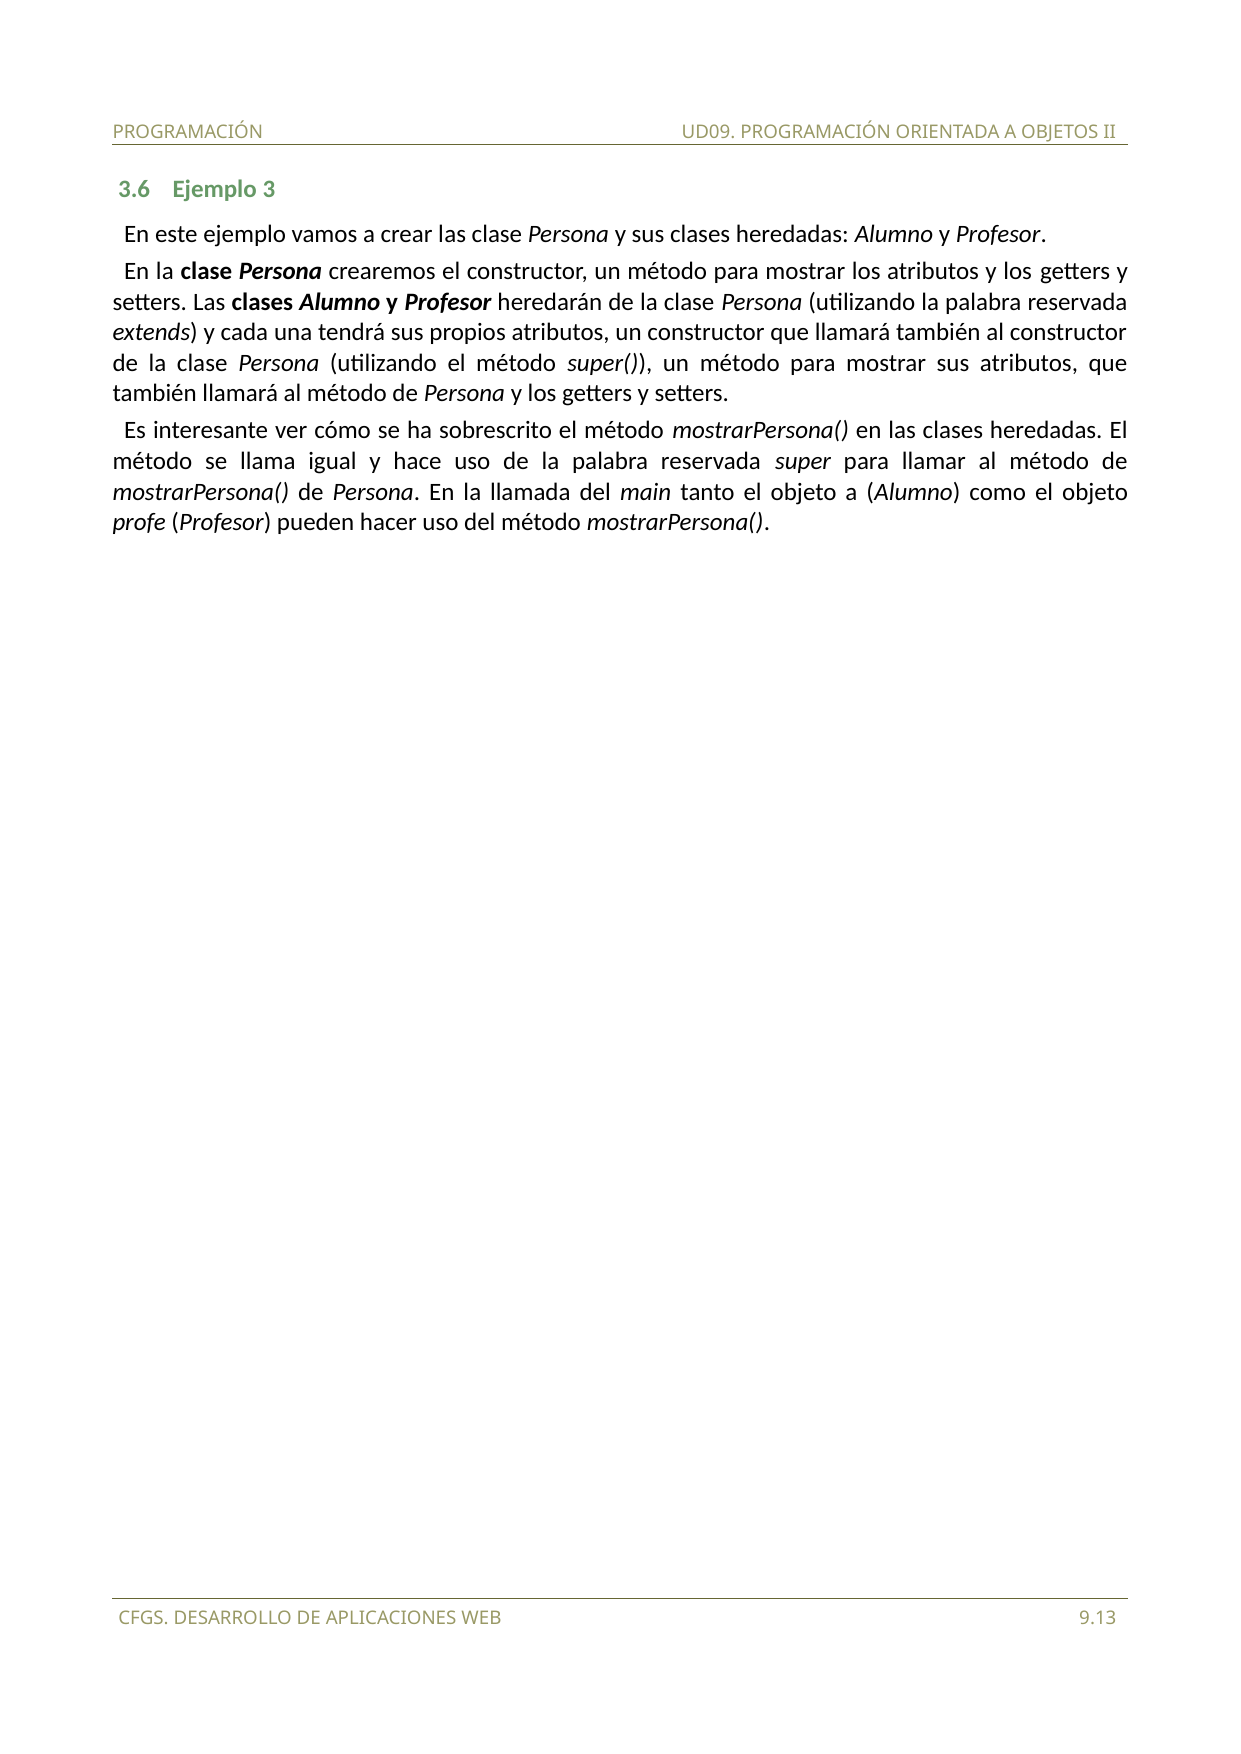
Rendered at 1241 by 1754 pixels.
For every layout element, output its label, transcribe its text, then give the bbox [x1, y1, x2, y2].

text En la clase Persona crearemos el constructor, un método para mostrar los atributos y los getters y setters. Las clases Alumno y Profesor heredarán de la clase Persona (utilizando la palabra reservada extends) y cada una tendrá sus propios atributos, un constructor que llamará también al constructor de la clase Persona (utilizando el método super()), un método para mostrar sus atributos, que también llamará al método de Persona y los getters y setters. [112, 256, 1128, 408]
text Es interesante ver cómo se ha sobrescrito el método mostrarPersona() en las clases heredadas. El método se llama igual y hace uso de la palabra reservada super para llamar al método de mostrarPersona() de Persona. En la llamada del main tanto el objeto a (Alumno) como el objeto profe (Profesor) pueden hacer uso del método mostrarPersona(). [112, 414, 1128, 537]
text En este ejemplo vamos a crear las clase Persona y sus clases heredadas: Alumno y Profesor. [112, 218, 1128, 249]
subtitle Ejemplo 3 [112, 173, 1128, 204]
